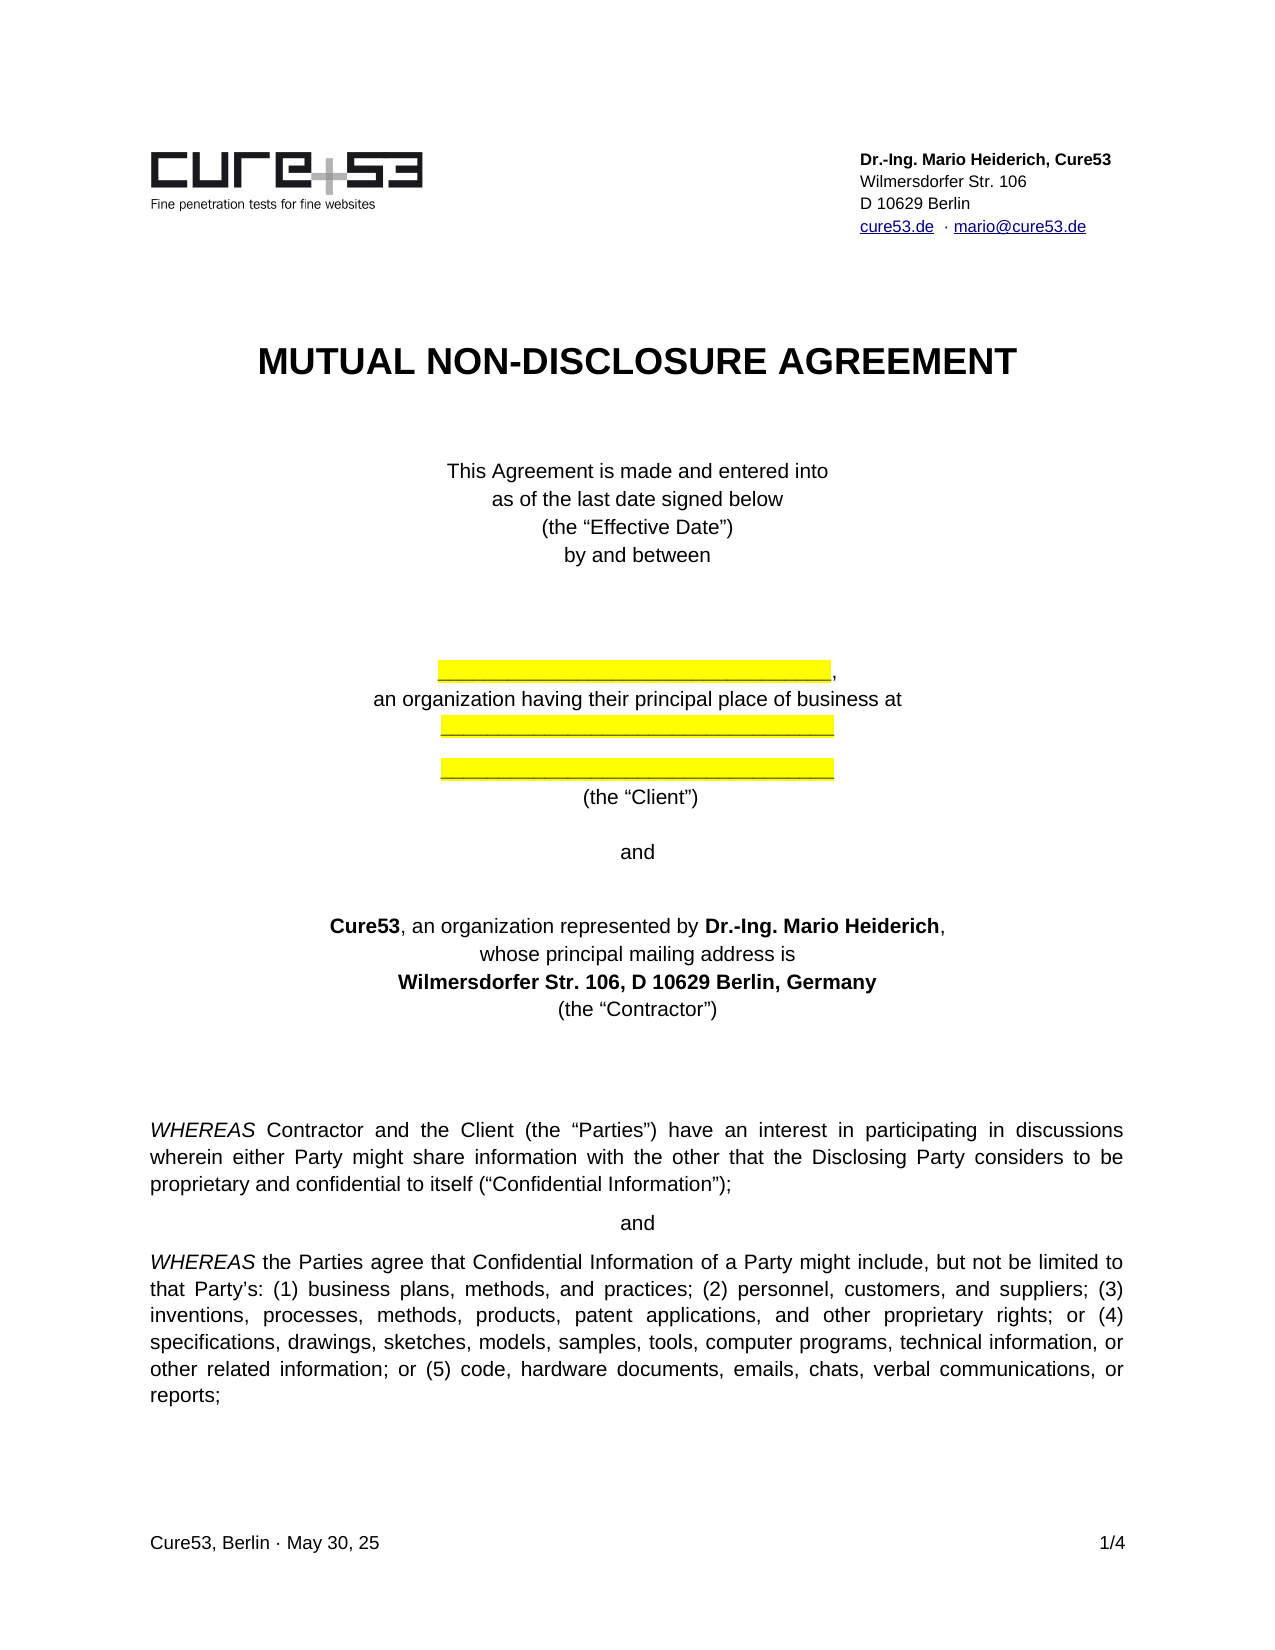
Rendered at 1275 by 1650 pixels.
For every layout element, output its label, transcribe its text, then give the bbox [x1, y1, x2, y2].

text and [150, 1211, 1125, 1234]
text This Agreement is made and entered into as of the last date signed below (the “Effective Date”) by and between [150, 460, 1125, 597]
text __________________________________ (the “Client”) and [150, 757, 1125, 895]
text __________________________________, an organization having their principal place of business at __________________________________ [150, 659, 1125, 738]
text WHEREAS the Parties agree that Confidential Information of a Party might include, but not be limited to that Party’s: (1) business plans, methods, and practices; (2) personnel, customers, and suppliers; (3) inventions, processes, methods, products, patent applications, and other proprietary rights; or (4) specifications, drawings, sketches, models, samples, tools, computer programs, technical information, or other related information; or (5) code, hardware documents, emails, chats, verbal communications, or reports; [150, 1250, 1125, 1407]
text WHEREAS Contractor and the Client (the “Parties”) have an interest in participating in discussions wherein either Party might share information with the other that the Disclosing Party considers to be proprietary and confidential to itself (“Confidential Information”); [150, 1119, 1125, 1195]
picture [150, 151, 423, 212]
title MUTUAL NON-DISCLOSURE AGREEMENT [150, 341, 1125, 382]
text Cure53, an organization represented by Dr.-Ing. Mario Heiderich, whose principal mailing address is Wilmersdorfer Str. 106, D 10629 Berlin, Germany (the “Contractor”) [150, 914, 1125, 1021]
